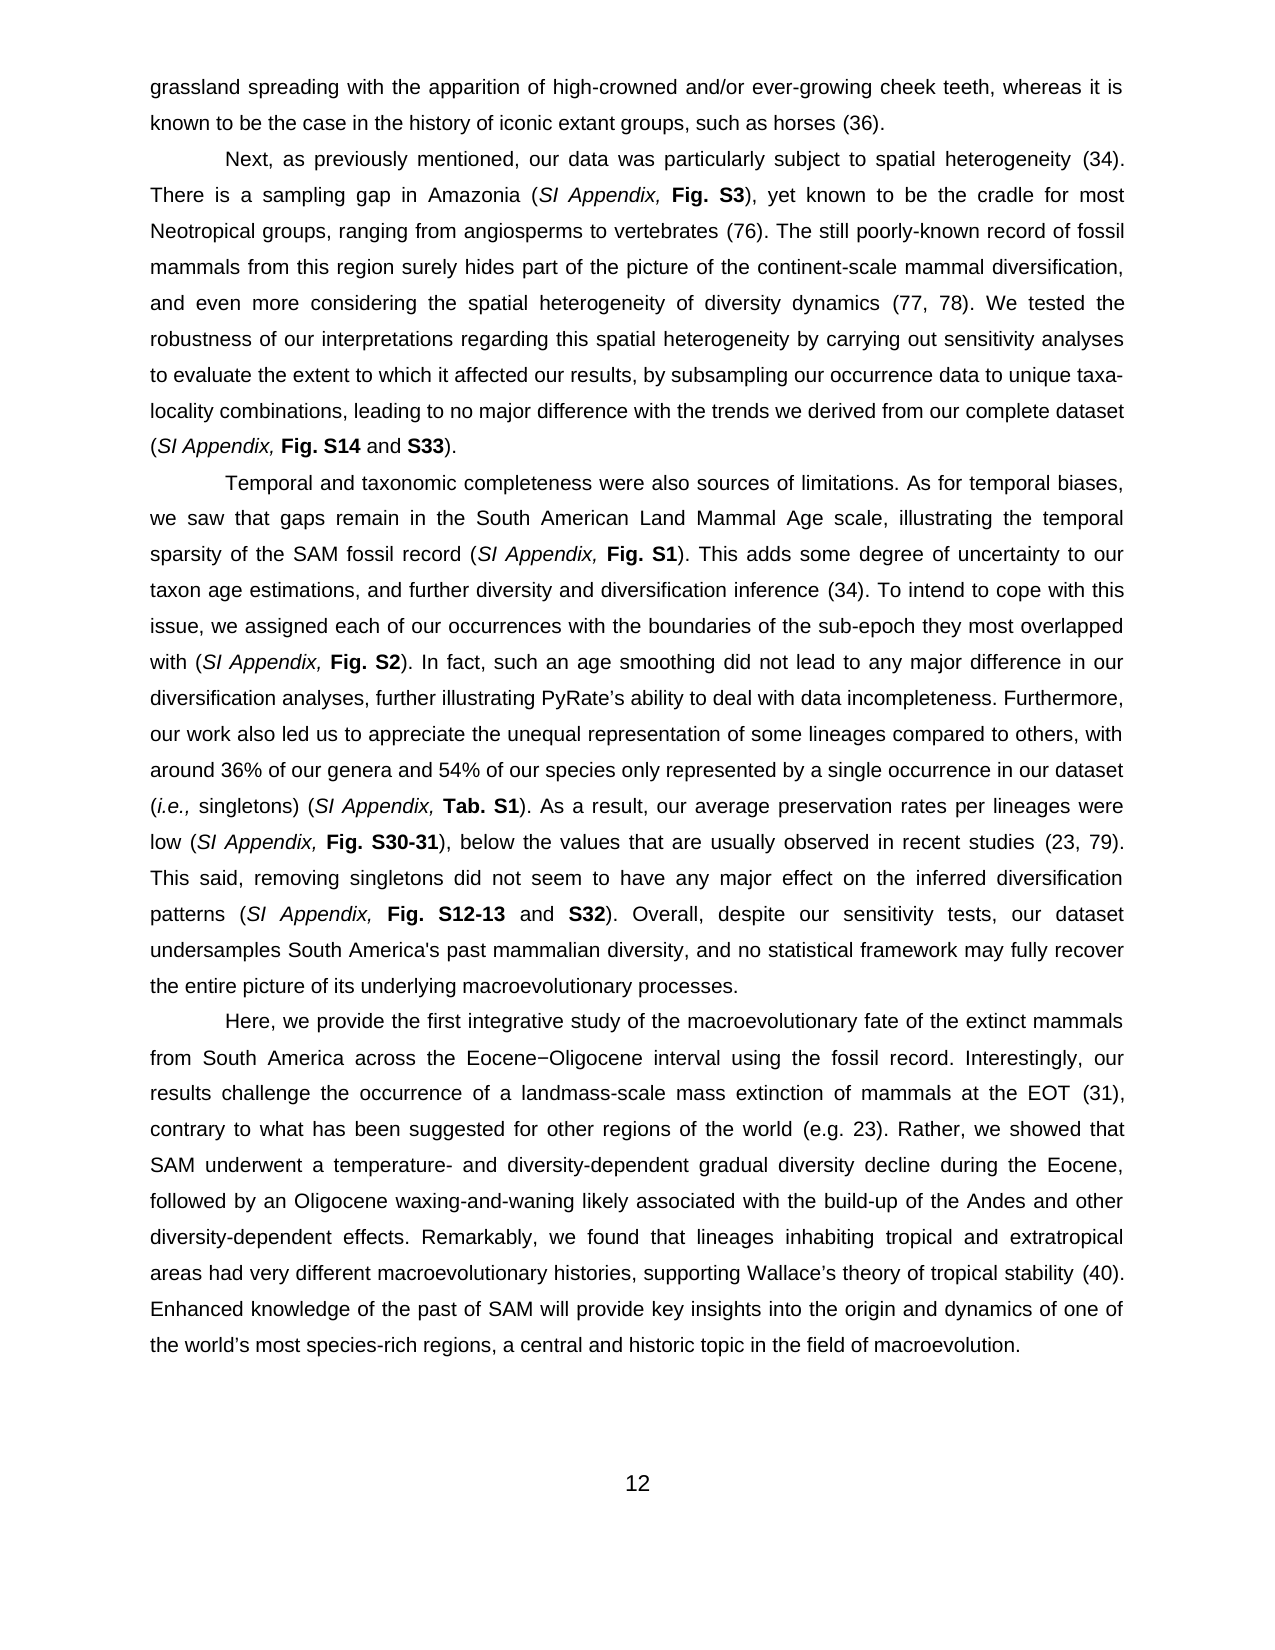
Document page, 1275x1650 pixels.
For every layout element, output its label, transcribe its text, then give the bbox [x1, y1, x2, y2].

text Next, as previously mentioned, our data was particularly subject to spatial heterogeneity (34). There is a sampling gap in Amazonia (SI Appendix, Fig. S3), yet known to be the cradle for most Neotropical groups, ranging from angiosperms to vertebrates (76). The still poorly-known record of fossil mammals from this region surely hides part of the picture of the continent-scale mammal diversification, and even more considering the spatial heterogeneity of diversity dynamics (77, 78). We tested the robustness of our interpretations regarding this spatial heterogeneity by carrying out sensitivity analyses to evaluate the extent to which it affected our results, by subsampling our occurrence data to unique taxa-locality combinations, leading to no major difference with the trends we derived from our complete dataset (SI Appendix, Fig. S14 and S33). [150, 147, 1125, 458]
text Here, we provide the first integrative study of the macroevolutionary fate of the extinct mammals from South America across the Eocene−Oligocene interval using the fossil record. Interestingly, our results challenge the occurrence of a landmass-scale mass extinction of mammals at the EOT (31), contrary to what has been suggested for other regions of the world (e.g. 23). Rather, we showed that SAM underwent a temperature- and diversity-dependent gradual diversity decline during the Eocene, followed by an Oligocene waxing-and-waning likely associated with the build-up of the Andes and other diversity-dependent effects. Remarkably, we found that lineages inhabiting tropical and extratropical areas had very different macroevolutionary histories, supporting Wallace’s theory of tropical stability (40). Enhanced knowledge of the past of SAM will provide key insights into the origin and dynamics of one of the world’s most species-rich regions, a central and historic topic in the field of macroevolution. [150, 1009, 1125, 1357]
text grassland spreading with the apparition of high-crowned and/or ever-growing cheek teeth, whereas it is known to be the case in the history of iconic extant groups, such as horses (36). [150, 75, 1125, 135]
text Temporal and taxonomic completeness were also sources of limitations. As for temporal biases, we saw that gaps remain in the South American Land Mammal Age scale, illustrating the temporal sparsity of the SAM fossil record (SI Appendix, Fig. S1). This adds some degree of uncertainty to our taxon age estimations, and further diversity and diversification inference (34). To intend to cope with this issue, we assigned each of our occurrences with the boundaries of the sub-epoch they most overlapped with (SI Appendix, Fig. S2). In fact, such an age smoothing did not lead to any major difference in our diversification analyses, further illustrating PyRate’s ability to deal with data incompleteness. Furthermore, our work also led us to appreciate the unequal representation of some lineages compared to others, with around 36% of our genera and 54% of our species only represented by a single occurrence in our dataset (i.e., singletons) (SI Appendix, Tab. S1). As a result, our average preservation rates per lineages were low (SI Appendix, Fig. S30-31), below the values that are usually observed in recent studies (23, 79). This said, removing singletons did not seem to have any major effect on the inferred diversification patterns (SI Appendix, Fig. S12-13 and S32). Overall, despite our sensitivity tests, our dataset undersamples South America's past mammalian diversity, and no statistical framework may fully recover the entire picture of its underlying macroevolutionary processes. [150, 470, 1125, 997]
